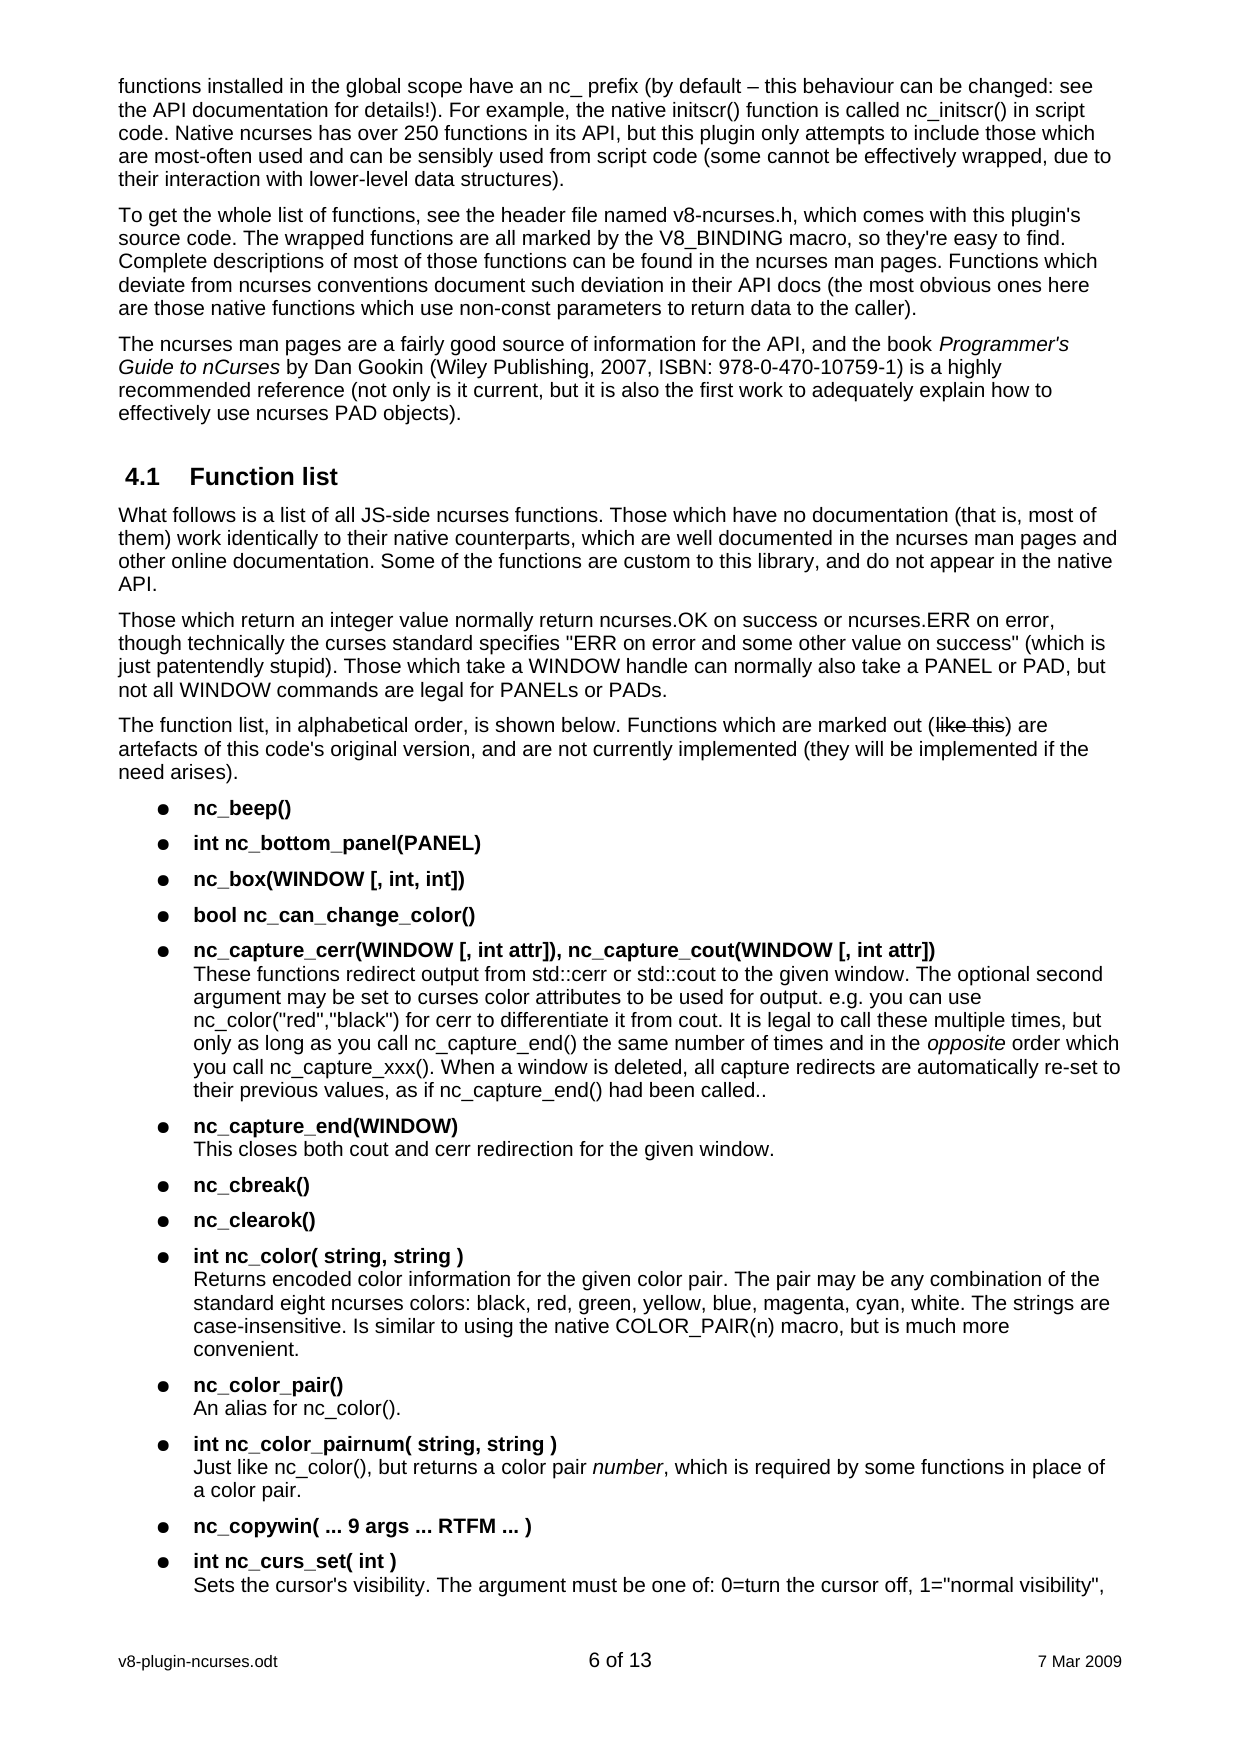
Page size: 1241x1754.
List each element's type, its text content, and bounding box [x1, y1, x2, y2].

text functions installed in the global scope have an nc_ prefix (by default – this behaviour can be changed: see the API documentation for details!). For example, the native initscr() function is called nc_initscr() in script code. Native ncurses has over 250 functions in its API, but this plugin only attempts to include those which are most-often used and can be sensibly used from script code (some cannot be effectively wrapped, due to their interaction with lower-level data structures). [118, 75, 1122, 191]
list nc_clearok() [156, 1209, 1122, 1232]
text Those which return an integer value normally return ncurses.OK on success or ncurses.ERR on error, though technically the curses standard specifies "ERR on error and some other value on success" (which is just patentendly stupid). Those which take a WINDOW handle can normally also take a PANEL or PAD, but not all WINDOW commands are legal for PANELs or PADs. [118, 608, 1122, 701]
list int nc_color( string, string ) Returns encoded color information for the given color pair. The pair may be any combination of the standard eight ncurses colors: black, red, green, yellow, blue, magenta, cyan, white. The strings are case-insensitive. Is similar to using the native COLOR_PAIR(n) macro, but is much more convenient. [156, 1244, 1122, 1361]
list nc_beep() [156, 796, 1122, 819]
list nc_cbreak() [156, 1173, 1122, 1196]
list nc_capture_end(WINDOW) This closes both cout and cerr redirection for the given window. [156, 1114, 1122, 1161]
list nc_capture_cerr(WINDOW [, int attr]), nc_capture_cout(WINDOW [, int attr]) These functions redirect output from std::cerr or std::cout to the given window. The optional second argument may be set to curses color attributes to be used for output. e.g. you can use nc_color("red","black") for cerr to differentiate it from cout. It is legal to call these multiple times, but only as long as you call nc_capture_end() the same number of times and in the opposite order which you call nc_capture_xxx(). When a window is deleted, all capture redirects are automatically re-set to their previous values, as if nc_capture_end() had been called.. [156, 939, 1122, 1102]
text The function list, in alphabetical order, is shown below. Functions which are marked out (like this) are artefacts of this code's original version, and are not currently implemented (they will be implemented if the need arises). [118, 714, 1122, 784]
text What follows is a list of all JS-side ncurses functions. Those which have no documentation (that is, most of them) work identically to their native counterparts, which are well documented in the ncurses man pages and other online documentation. Some of the functions are custom to this library, and do not appear in the native API. [118, 503, 1122, 596]
subtitle Function list [118, 463, 1122, 491]
list int nc_color_pairnum( string, string ) Just like nc_color(), but returns a color pair number, which is required by some functions in place of a color pair. [156, 1432, 1122, 1502]
text To get the whole list of functions, see the header file named v8-ncurses.h, which comes with this plugin's source code. The wrapped functions are all marked by the V8_BINDING macro, so they're easy to find. Complete descriptions of most of those functions can be found in the ncurses man pages. Functions which deviate from ncurses conventions document such deviation in their API docs (the most obvious ones here are those native functions which use non-const parameters to return data to the caller). [118, 204, 1122, 320]
list int nc_bottom_panel(PANEL) [156, 832, 1122, 855]
text The ncurses man pages are a fairly good source of information for the API, and the book Programmer's Guide to nCurses by Dan Gookin (Wiley Publishing, 2007, ISBN: 978-0-470-10759-1) is a highly recommended reference (not only is it current, but it is also the first work to adequately explain how to effectively use ncurses PAD objects). [118, 332, 1122, 425]
list nc_box(WINDOW [, int, int]) [156, 868, 1122, 891]
list bool nc_can_change_color() [156, 903, 1122, 927]
list int nc_curs_set( int ) Sets the cursor's visibility. The argument must be one of: 0=turn the cursor off, 1="normal visibility", [156, 1550, 1122, 1597]
list nc_color_pair() An alias for nc_color(). [156, 1373, 1122, 1420]
list nc_copywin( ... 9 args ... RTFM ... ) [156, 1514, 1122, 1538]
